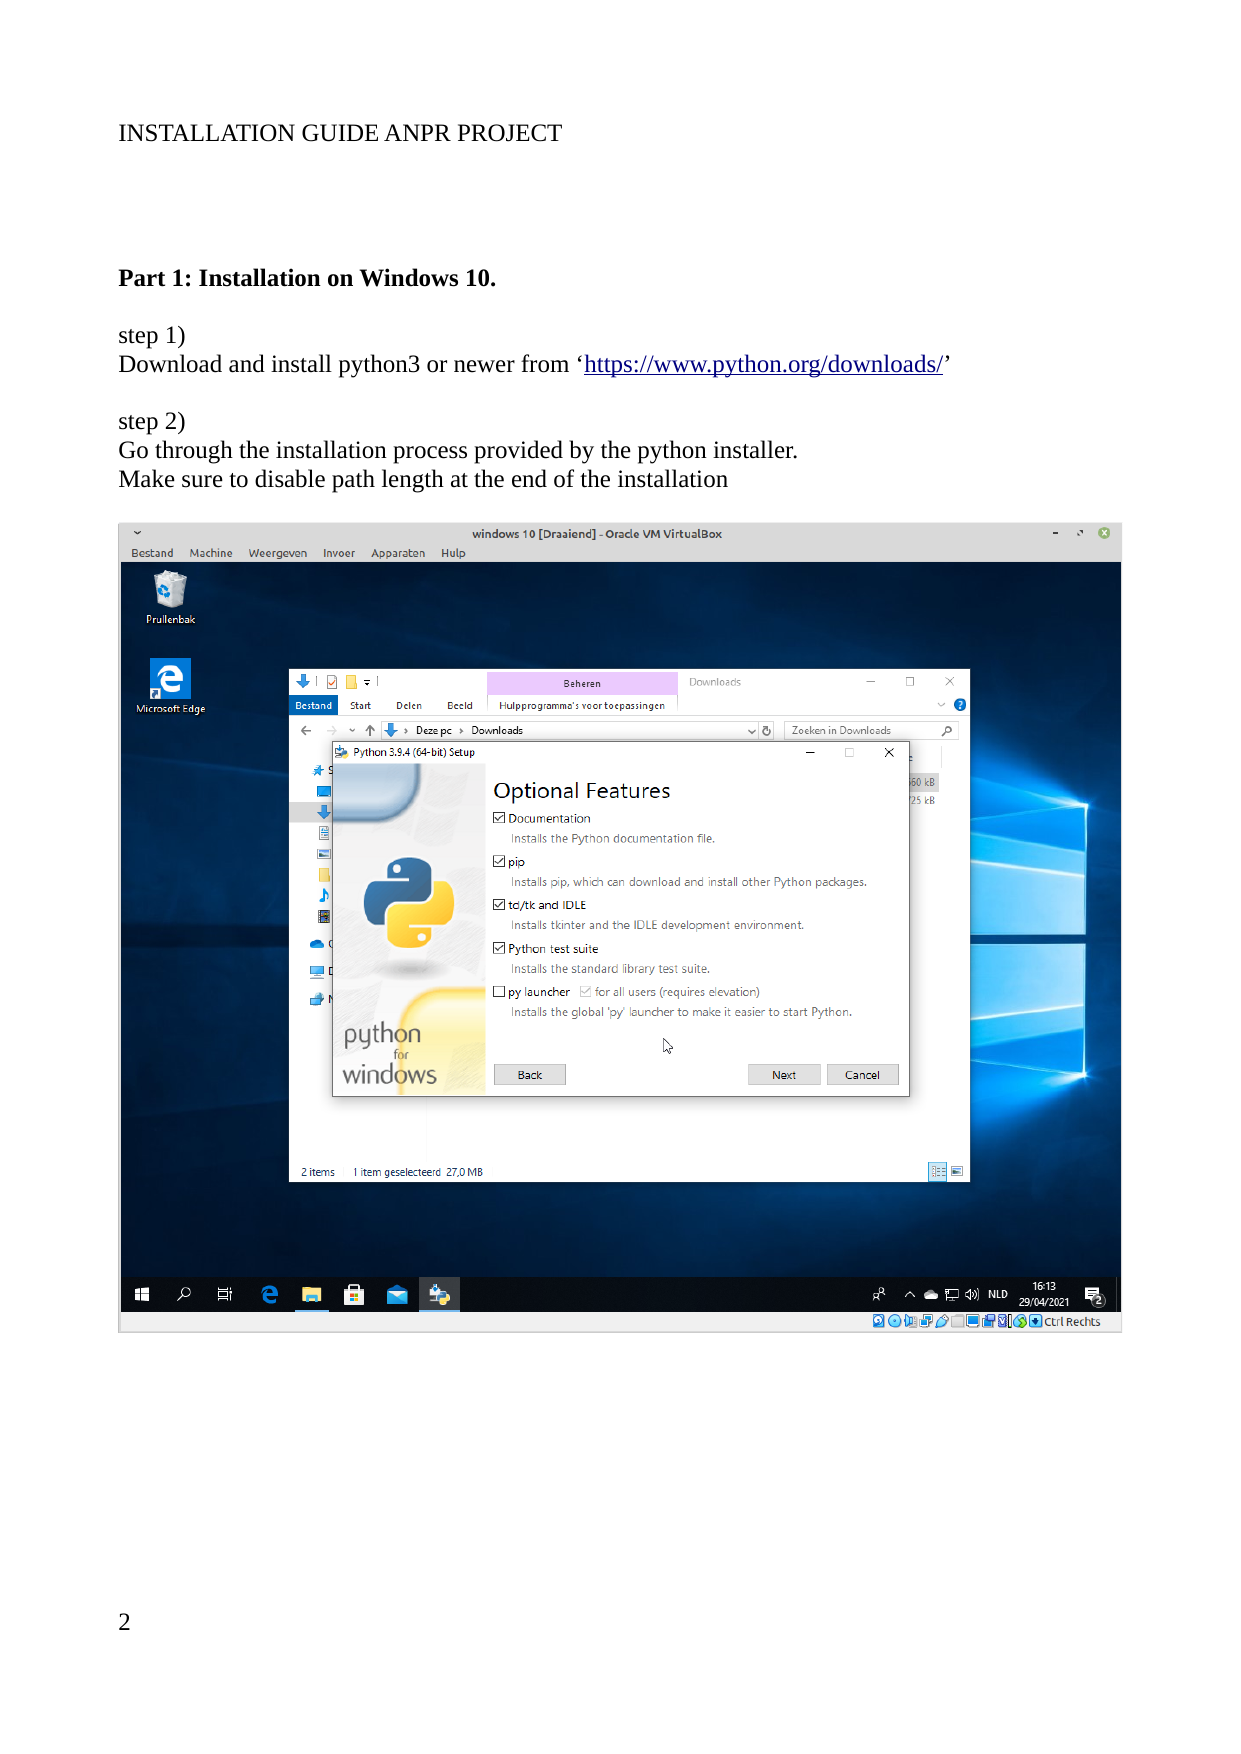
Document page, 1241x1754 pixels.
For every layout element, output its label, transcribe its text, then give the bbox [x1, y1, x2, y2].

picture [118, 522, 1123, 1333]
text Download and install python3 or newer from ‘https://www.python.org/downloads/’ [118, 349, 1122, 378]
text step 1) [118, 320, 1122, 349]
text Make sure to disable path length at the end of the installation [118, 464, 1122, 493]
text step 2) [118, 406, 1122, 435]
text Part 1: Installation on Windows 10. [118, 263, 1122, 291]
text Go through the installation process provided by the python installer. [118, 435, 1122, 464]
